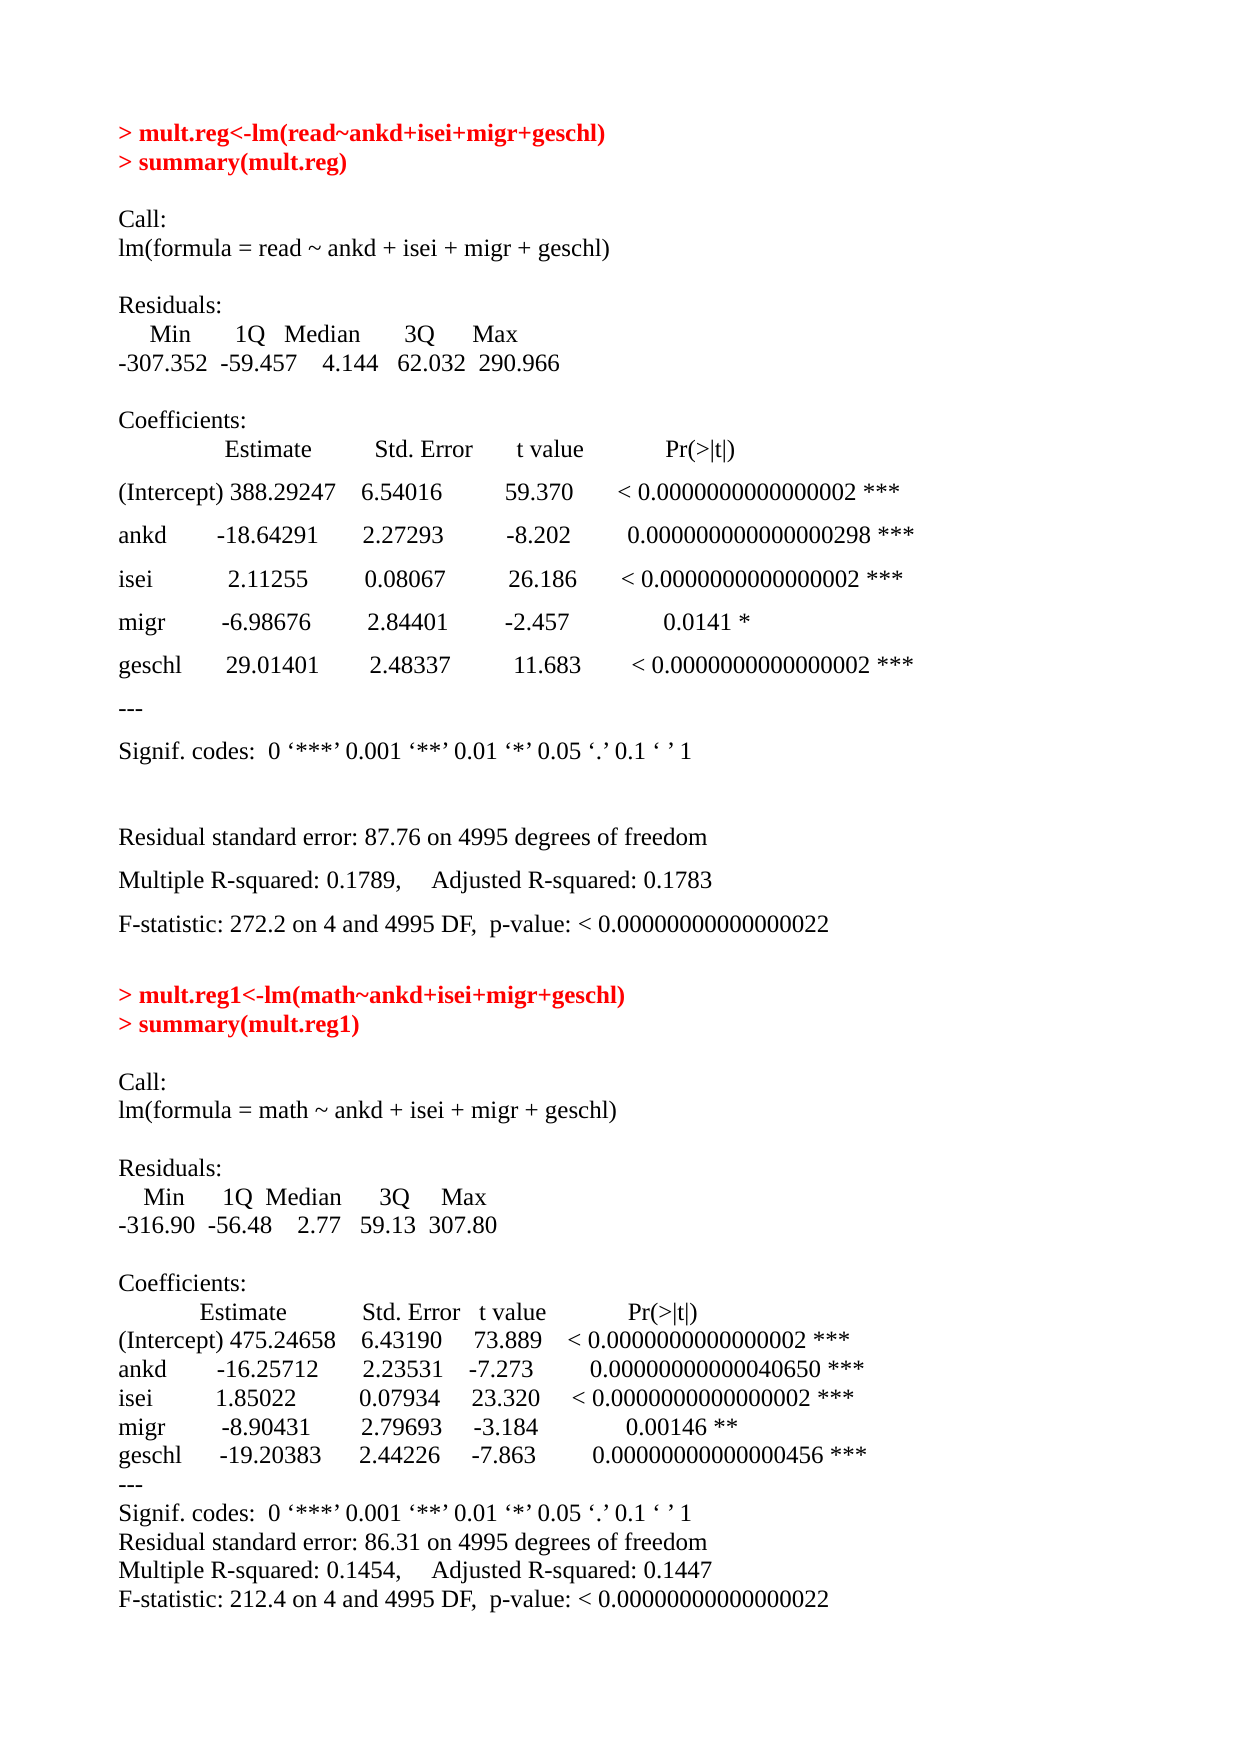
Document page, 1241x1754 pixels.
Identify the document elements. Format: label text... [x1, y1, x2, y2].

text --- [118, 1469, 1122, 1498]
text Min 1Q Median 3Q Max [118, 1182, 1122, 1211]
text (Intercept) 388.29247 6.54016 59.370 < 0.0000000000000002 *** [118, 477, 1122, 506]
text isei 1.85022 0.07934 23.320 < 0.0000000000000002 *** [118, 1383, 1122, 1412]
text Residuals: [118, 291, 1122, 319]
text --- [118, 693, 1122, 722]
text lm(formula = read ~ ankd + isei + migr + geschl) [118, 233, 1122, 262]
text Estimate Std. Error t value Pr(>|t|) [118, 1297, 1122, 1326]
text Call: [118, 1067, 1122, 1096]
text migr -6.98676 2.84401 -2.457 0.0141 * [118, 607, 1122, 636]
text ankd -18.64291 2.27293 -8.202 0.000000000000000298 *** [118, 521, 1122, 549]
text Residual standard error: 87.76 on 4995 degrees of freedom [118, 822, 1122, 851]
text Coefficients: [118, 406, 1122, 434]
text > mult.reg<-lm(read~ankd+isei+migr+geschl) [118, 118, 1122, 147]
text (Intercept) 475.24658 6.43190 73.889 < 0.0000000000000002 *** [118, 1326, 1122, 1354]
text > summary(mult.reg1) [118, 1009, 1122, 1038]
text Estimate Std. Error t value Pr(>|t|) [118, 434, 1122, 463]
text Multiple R-squared: 0.1789, Adjusted R-squared: 0.1783 [118, 866, 1122, 894]
text geschl -19.20383 2.44226 -7.863 0.00000000000000456 *** [118, 1441, 1122, 1469]
text -316.90 -56.48 2.77 59.13 307.80 [118, 1211, 1122, 1239]
text Signif. codes: 0 ‘***’ 0.001 ‘**’ 0.01 ‘*’ 0.05 ‘.’ 0.1 ‘ ’ 1 [118, 736, 1122, 765]
text -307.352 -59.457 4.144 62.032 290.966 [118, 348, 1122, 377]
text > summary(mult.reg) [118, 147, 1122, 176]
text ankd -16.25712 2.23531 -7.273 0.00000000000040650 *** [118, 1354, 1122, 1383]
text F-statistic: 272.2 on 4 and 4995 DF, p-value: < 0.00000000000000022 [118, 909, 1122, 937]
text lm(formula = math ~ ankd + isei + migr + geschl) [118, 1096, 1122, 1124]
text Signif. codes: 0 ‘***’ 0.001 ‘**’ 0.01 ‘*’ 0.05 ‘.’ 0.1 ‘ ’ 1 [118, 1498, 1122, 1527]
text Multiple R-squared: 0.1454, Adjusted R-squared: 0.1447 [118, 1556, 1122, 1584]
text Call: [118, 204, 1122, 233]
text Coefficients: [118, 1268, 1122, 1297]
text Min 1Q Median 3Q Max [118, 319, 1122, 348]
text geschl 29.01401 2.48337 11.683 < 0.0000000000000002 *** [118, 650, 1122, 679]
text migr -8.90431 2.79693 -3.184 0.00146 ** [118, 1412, 1122, 1441]
text Residuals: [118, 1153, 1122, 1182]
text > mult.reg1<-lm(math~ankd+isei+migr+geschl) [118, 981, 1122, 1009]
text isei 2.11255 0.08067 26.186 < 0.0000000000000002 *** [118, 564, 1122, 592]
text Residual standard error: 86.31 on 4995 degrees of freedom [118, 1527, 1122, 1556]
text F-statistic: 212.4 on 4 and 4995 DF, p-value: < 0.00000000000000022 [118, 1584, 1122, 1613]
